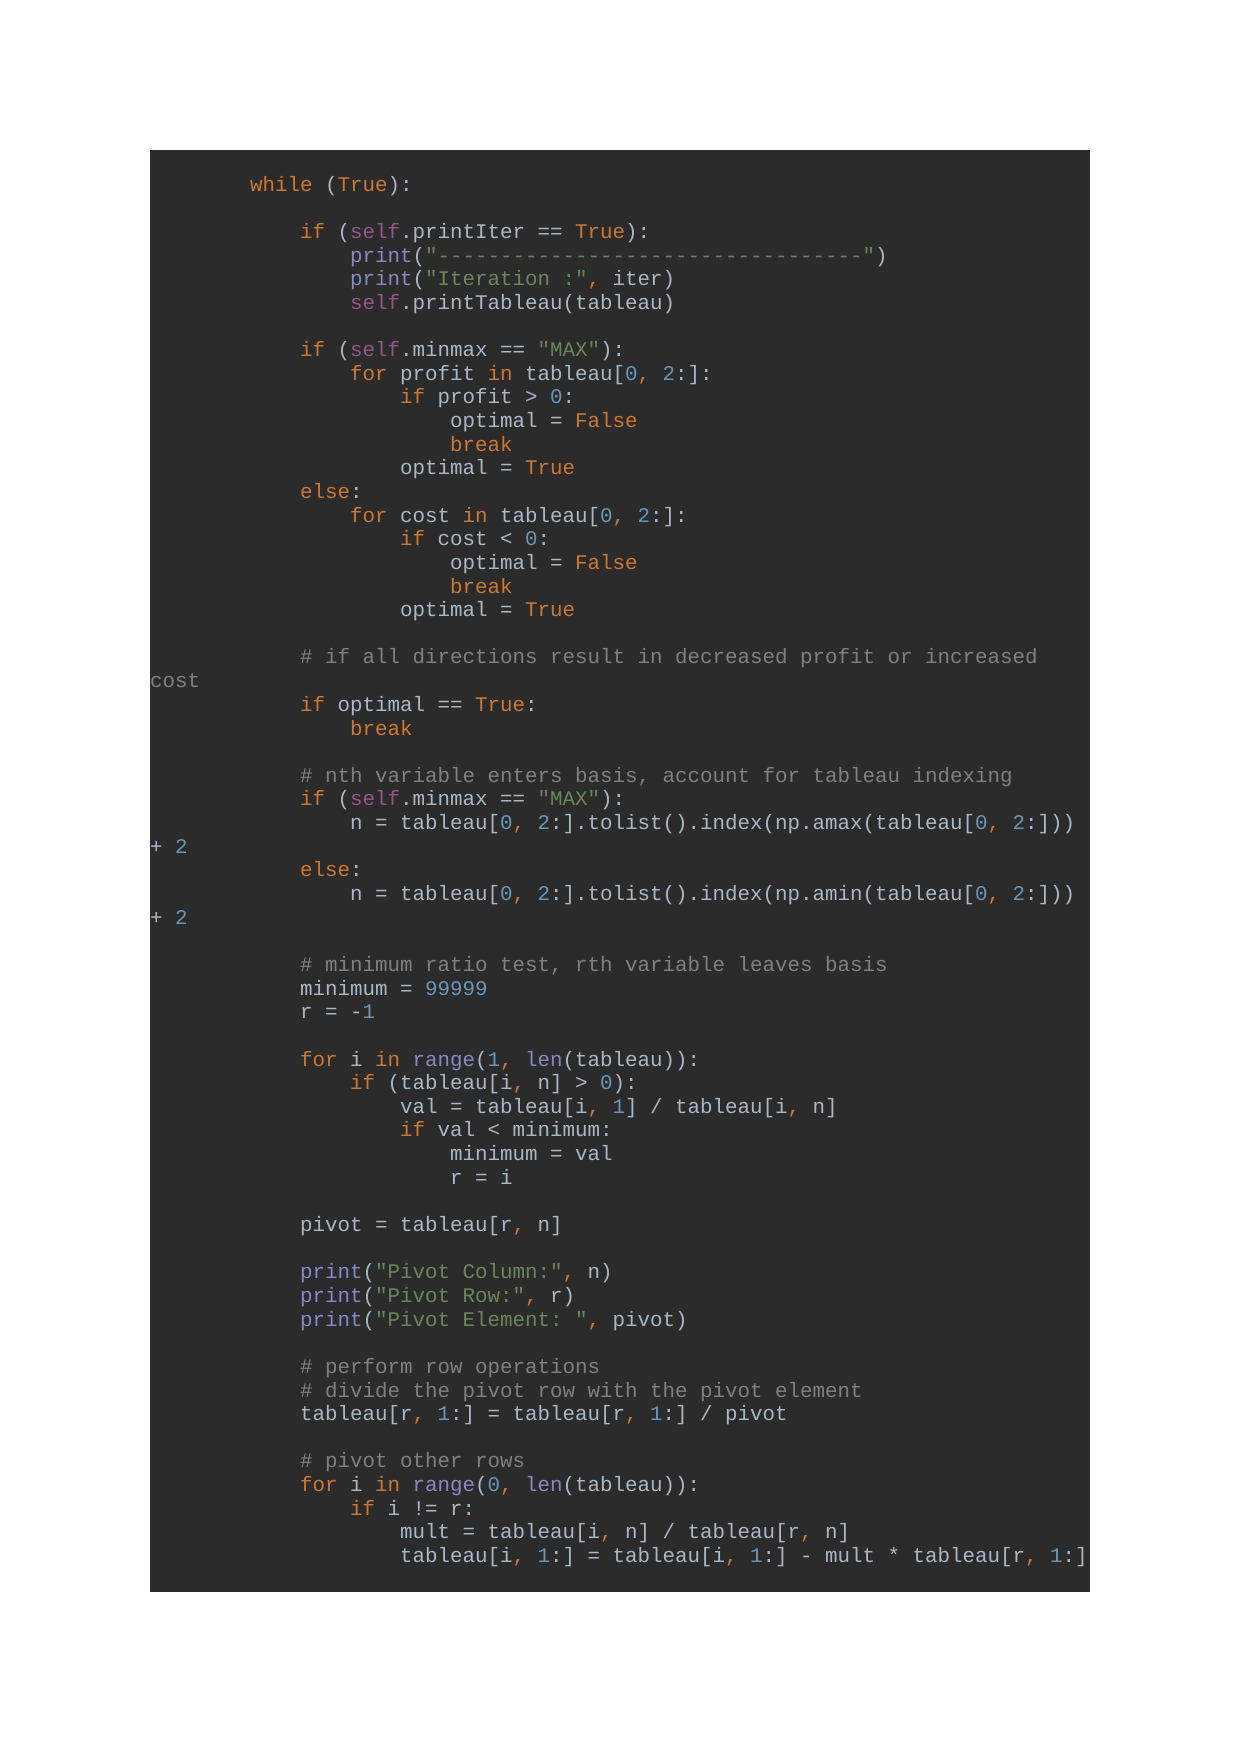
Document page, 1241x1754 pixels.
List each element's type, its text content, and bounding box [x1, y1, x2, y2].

text while (True): if (self.printIter == True): print("----------------------------------") print("Iteration :", iter) self.printTableau(tableau) if (self.minmax == "MAX"): for profit in tableau[0, 2:]: if profit > 0: optimal = False break optimal = True else: for cost in tableau[0, 2:]: if cost < 0: optimal = False break optimal = True # if all directions result in decreased profit or increased cost if optimal == True: break # nth variable enters basis, account for tableau indexing if (self.minmax == "MAX"): n = tableau[0, 2:].tolist().index(np.amax(tableau[0, 2:])) + 2 else: n = tableau[0, 2:].tolist().index(np.amin(tableau[0, 2:])) + 2 # minimum ratio test, rth variable leaves basis minimum = 99999 r = -1 for i in range(1, len(tableau)): if (tableau[i, n] > 0): val = tableau[i, 1] / tableau[i, n] if val < minimum: minimum = val r = i pivot = tableau[r, n] print("Pivot Column:", n) print("Pivot Row:", r) print("Pivot Element: ", pivot) # perform row operations # divide the pivot row with the pivot element tableau[r, 1:] = tableau[r, 1:] / pivot # pivot other rows for i in range(0, len(tableau)): if i != r: mult = tableau[i, n] / tableau[r, n] tableau[i, 1:] = tableau[i, 1:] - mult * tableau[r, 1:] [150, 150, 1090, 1592]
